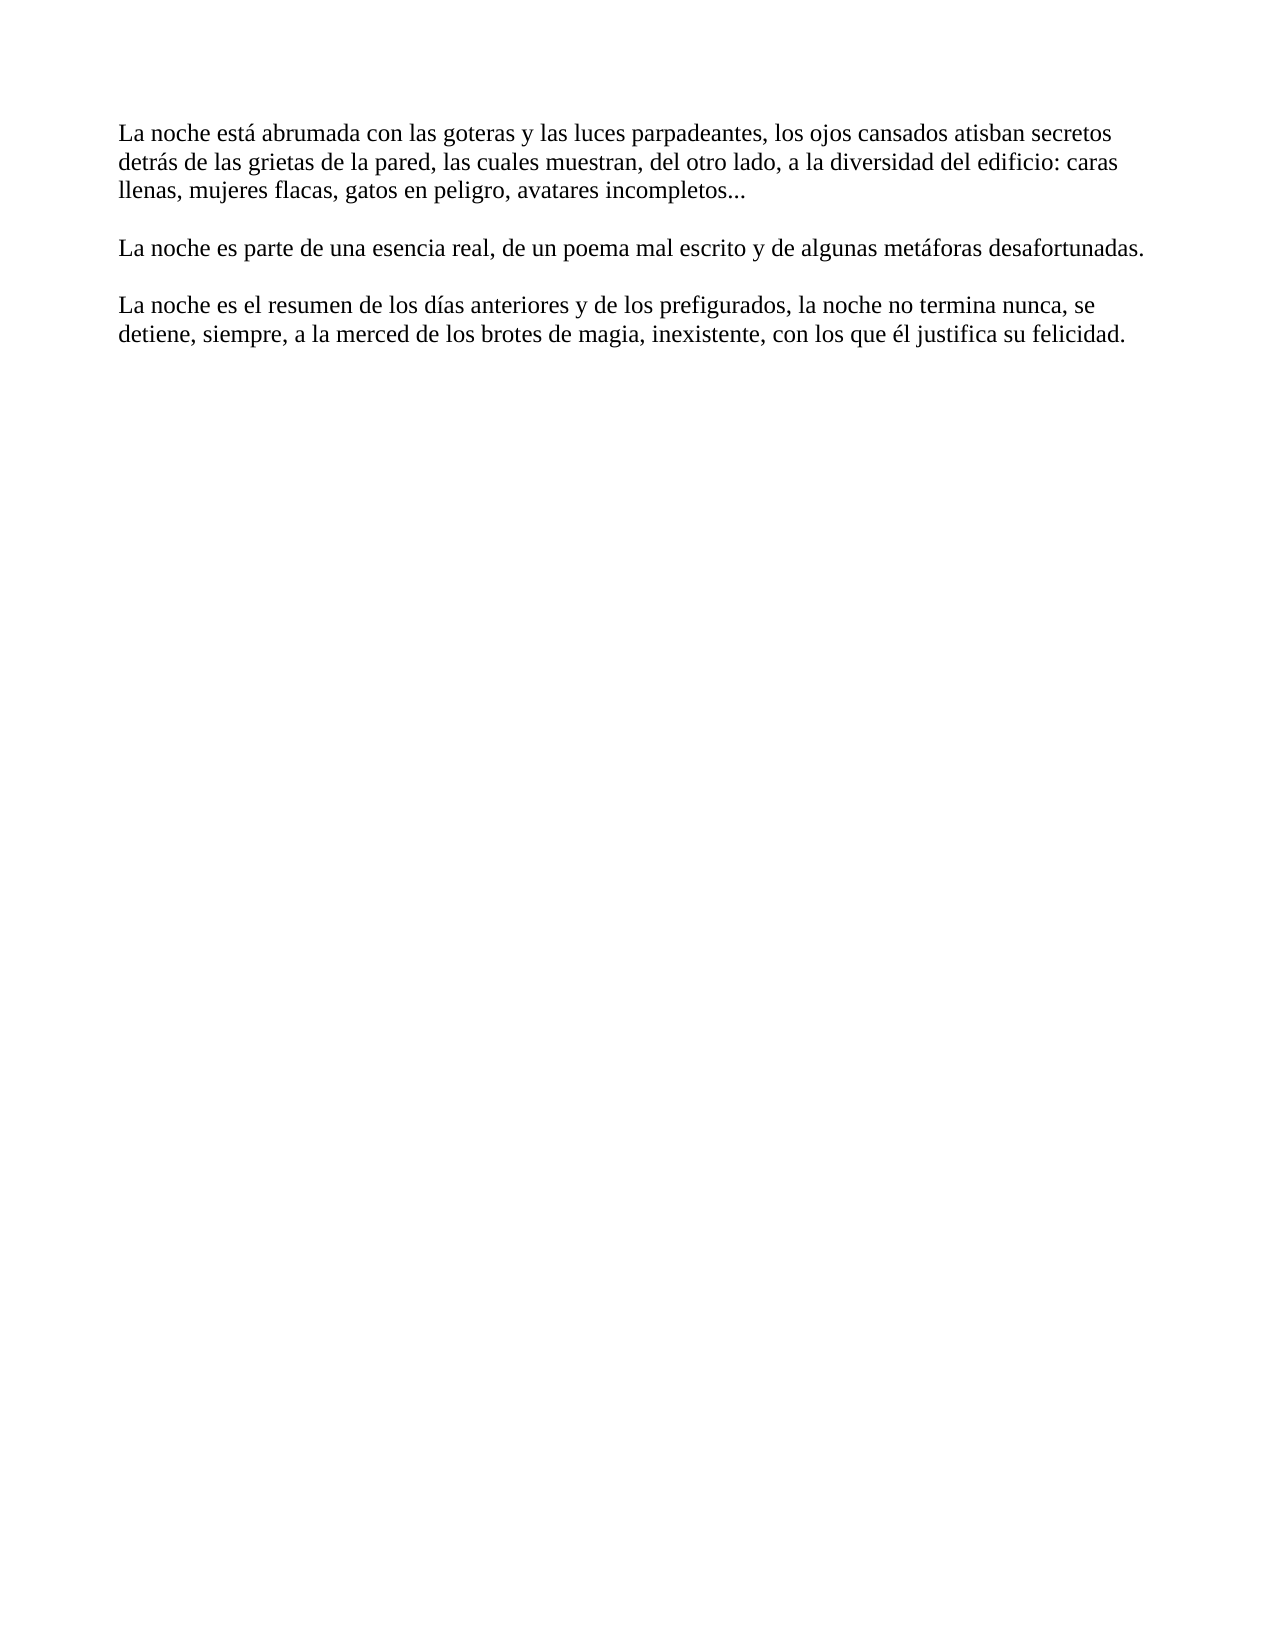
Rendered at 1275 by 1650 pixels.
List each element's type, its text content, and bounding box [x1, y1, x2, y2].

text La noche está abrumada con las goteras y las luces parpadeantes, los ojos cansados atisban secretos detrás de las grietas de la pared, las cuales muestran, del otro lado, a la diversidad del edificio: caras llenas, mujeres flacas, gatos en peligro, avatares incompletos... [118, 118, 1157, 204]
text La noche es el resumen de los días anteriores y de los prefigurados, la noche no termina nunca, se detiene, siempre, a la merced de los brotes de magia, inexistente, con los que él justifica su felicidad. [118, 291, 1157, 348]
text La noche es parte de una esencia real, de un poema mal escrito y de algunas metáforas desafortunadas. [118, 233, 1157, 262]
